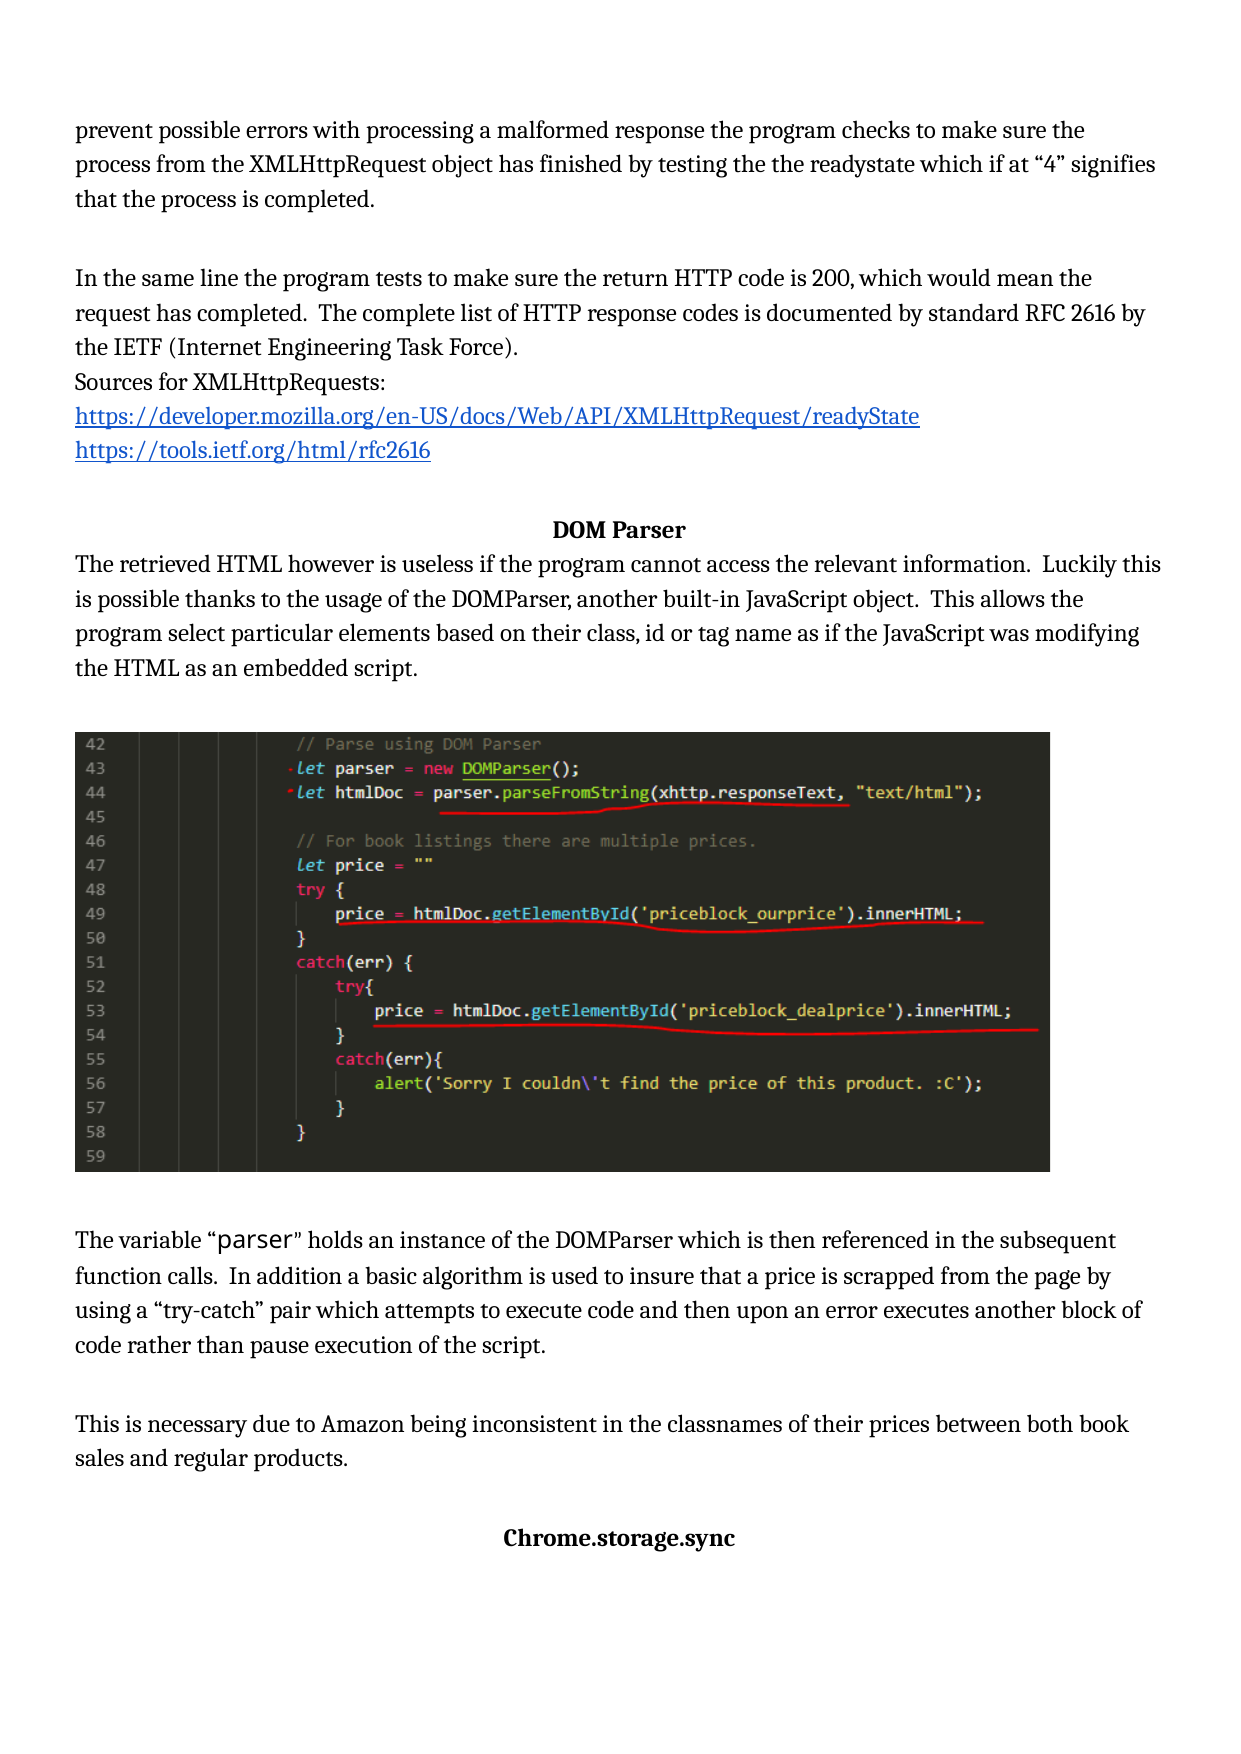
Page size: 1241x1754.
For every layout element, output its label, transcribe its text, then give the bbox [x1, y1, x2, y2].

text In the same line the program tests to make sure the return HTTP code is 200, which would mean the request has completed. The complete list of HTTP response codes is documented by standard RFC 2616 by the IETF (Internet Engineering Task Force). [75, 264, 1163, 362]
picture [75, 732, 1050, 1172]
text This is necessary due to Amazon being inconsistent in the classnames of their prices between both book sales and regular products. [75, 1410, 1163, 1473]
text Chrome.storage.sync [75, 1523, 1163, 1552]
text DOM Parser [75, 516, 1163, 544]
text prevent possible errors with processing a malformed response the program checks to make sure the process from the XMLHttpRequest object has finished by testing the the readystate which if at “4” signifies that the process is completed. [75, 116, 1163, 213]
text The variable “parser” holds an instance of the DOMParser which is then referenced in the subsequent function calls. In addition a basic algorithm is used to insure that a price is scrapped from the page by using a “try-catch” pair which attempts to execute code and then upon an error executes another block of code rather than pause execution of the script. [75, 1222, 1163, 1359]
text The retrieved HTML however is useless if the program cannot access the relevant information. Luckily this is possible thanks to the usage of the DOMParser, another built-in JavaScript object. This allows the program select particular elements based on their class, id or tag name as if the JavaScript was modifying the HTML as an embedded script. [75, 550, 1163, 682]
text https://developer.mozilla.org/en-US/docs/Web/API/XMLHttpRequest/readyState [75, 402, 1163, 431]
text Sources for XMLHttpRequests: [75, 367, 1163, 396]
text https://tools.ietf.org/html/rfc2616 [75, 436, 1163, 465]
